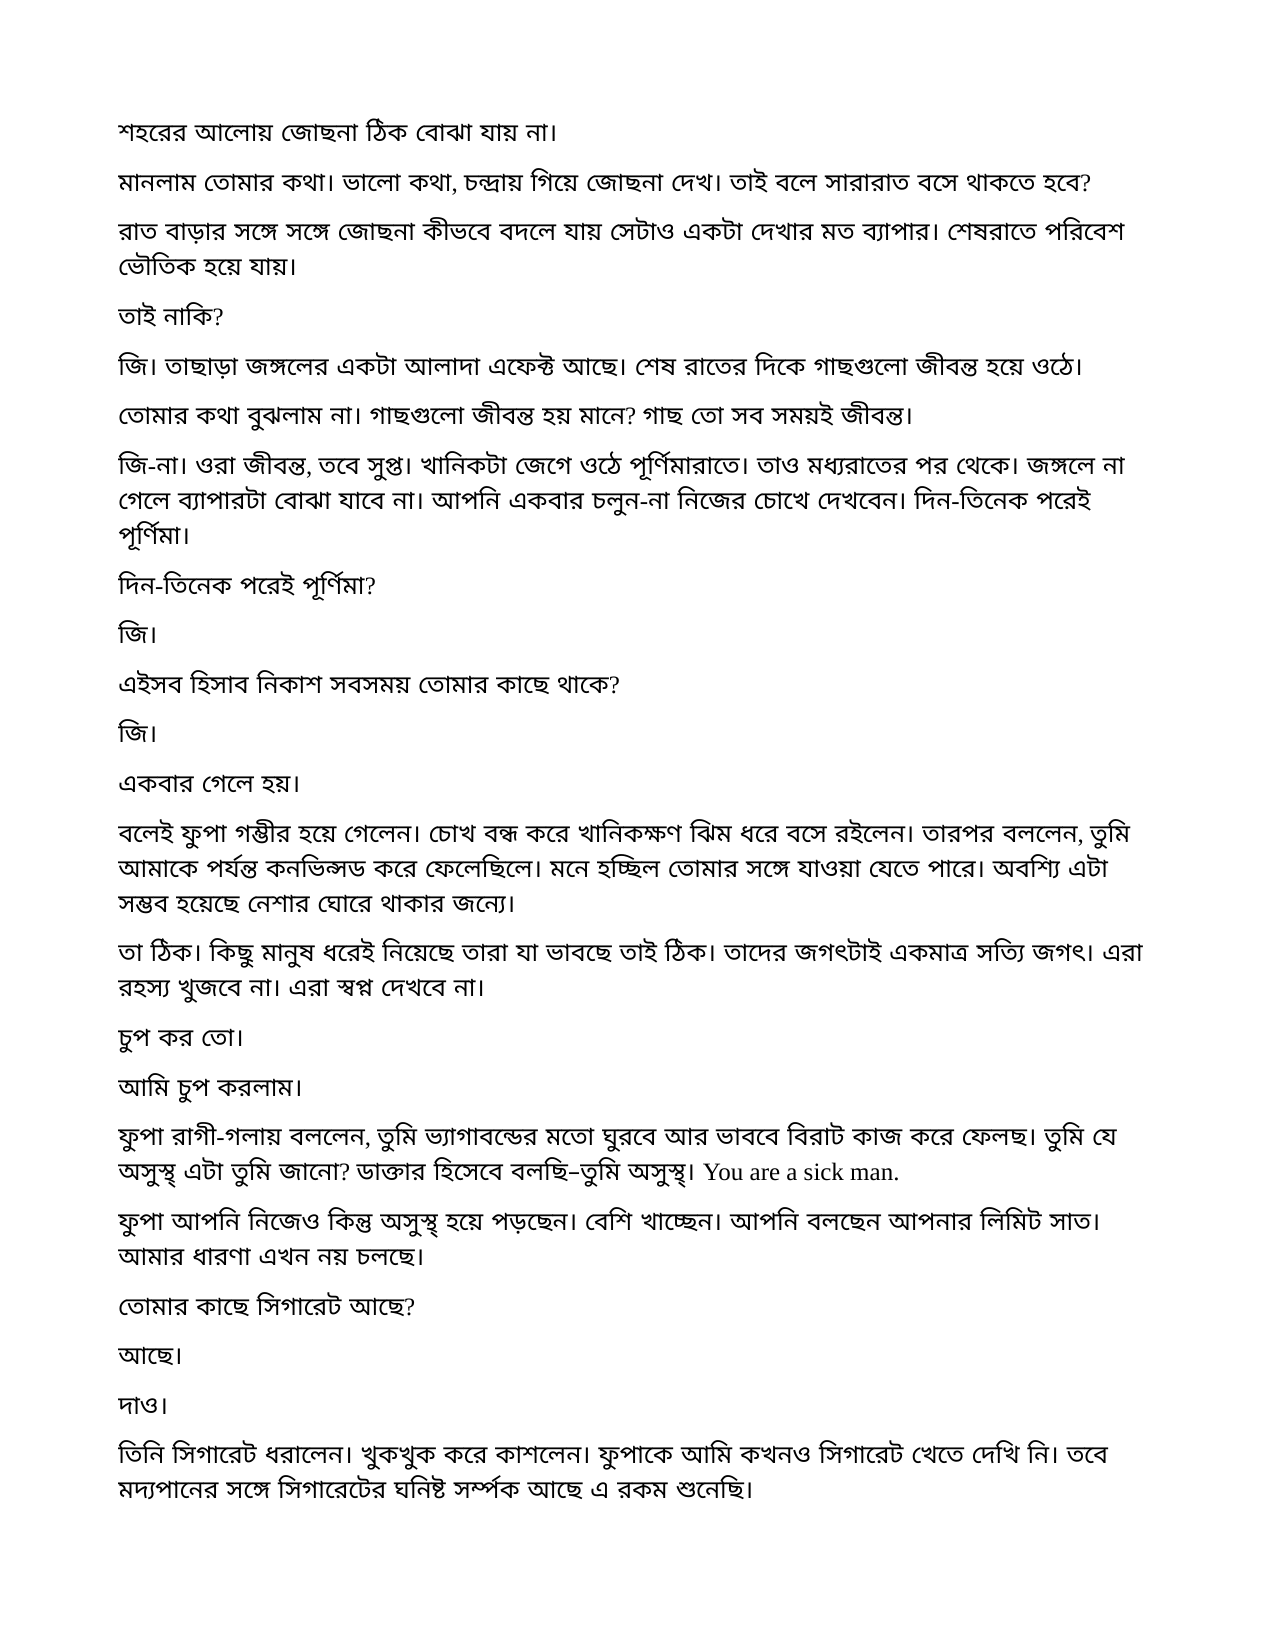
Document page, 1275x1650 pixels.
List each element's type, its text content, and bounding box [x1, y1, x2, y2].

text তোমার কাছে সিগারেট আছে? [118, 1292, 1157, 1321]
text তোমার কথা বুঝলাম না। গাছগুলো জীবন্ত হয় মানে? গাছ তো সব সময়ই জীবন্ত। [118, 401, 1157, 431]
text তিনি সিগারেট ধরালেন। খুকখুক করে কাশলেন। ফুপাকে আমি কখনও সিগারেট খেতে দেখি নি। তবে মদ্যপানের সঙ্গে সিগারেটের ঘনিষ্ট সর্ম্পক আছে এ রকম শুনেছি। [118, 1441, 1157, 1505]
text শহরের আলোয় জোছনা ঠিক বোঝা যায় না। [118, 118, 1157, 147]
text দিন-তিনেক পরেই পূর্ণিমা? [118, 571, 325, 600]
text দিন-তিনেক পরেই পূর্ণিমা? [314, 571, 1157, 600]
text জি। [118, 720, 1157, 749]
text তা ঠিক। কিছু মানুষ ধরেই নিয়েছে তারা যা ভাবছে তাই ঠিক। তাদের জগৎটাই একমাত্র সত্যি জগৎ। এরা রহস্য খুজবে না। এরা স্বপ্ন দেখবে না। [118, 938, 1157, 1003]
text দাও। [118, 1391, 1157, 1420]
text আছে। [118, 1341, 1157, 1371]
text ফুপা রাগী-গলায় বললেন, তুমি ভ্যাগাবন্ডের মতো ঘুরবে আর ভাববে বিরাট কাজ করে ফেলছ। তুমি যে অসুস্থ্ এটা তুমি জানো? ডাক্তার হিসেবে বলছি–তুমি অসুস্থ্। You are a sick man. [118, 1122, 1157, 1187]
text জি-না। ওরা জীবন্ত, তবে সুপ্ত। খানিকটা জেগে ওঠে পূর্ণিমারাতে। তাও মধ্যরাতের পর থেকে। জঙ্গলে না গেলে ব্যাপারটা বোঝা যাবে না। আপনি একবার চলুন-না নিজের চোখে দেখবেন। দিন-তিনেক পরেই পূর্ণিমা। [118, 451, 1157, 550]
text একবার গেলে হয়। [118, 769, 1157, 798]
text আমি চুপ করলাম। [118, 1073, 1157, 1102]
text চুপ কর তো। [118, 1023, 1157, 1052]
text এইসব হিসাব নিকাশ সবসময় তোমার কাছে থাকে? [118, 670, 1157, 699]
text জি। তাছাড়া জঙ্গলের একটা আলাদা এফেক্ট আছে। শেষ রাতের দিকে গাছগুলো জীবন্ত হয়ে ওঠে। [118, 352, 1157, 381]
text বলেই ফুপা গম্ভীর হয়ে গেলেন। চোখ বন্ধ করে খানিকক্ষণ ঝিম ধরে বসে রইলেন। তারপর বললেন, তুমি আমাকে পর্যন্ত কনভিন্সড করে ফেলেছিলে। মনে হচ্ছিল তোমার সঙ্গে যাওয়া যেতে পারে। অবশ্যি এটা সম্ভব হয়েছে নেশার ঘোরে থাকার জন্যে। [118, 819, 1157, 918]
text তাই নাকি? [118, 302, 1157, 331]
text ফুপা আপনি নিজেও কিন্তু অসুস্থ্ হয়ে পড়ছেন। বেশি খাচ্ছেন। আপনি বলছেন আপনার লিমিট সাত। আমার ধারণা এখন নয় চলছে। [118, 1207, 1157, 1271]
text জি। [118, 620, 1157, 649]
text মানলাম তোমার কথা। ভালো কথা, চন্দ্রায় গিয়ে জোছনা দেখ। তাই বলে সারারাত বসে থাকতে হবে? [118, 168, 1157, 197]
text রাত বাড়ার সঙ্গে সঙ্গে জোছনা কীভবে বদলে যায় সেটাও একটা দেখার মত ব্যাপার। শেষরাতে পরিবেশ ভৌতিক হয়ে যায়। [118, 217, 1157, 282]
